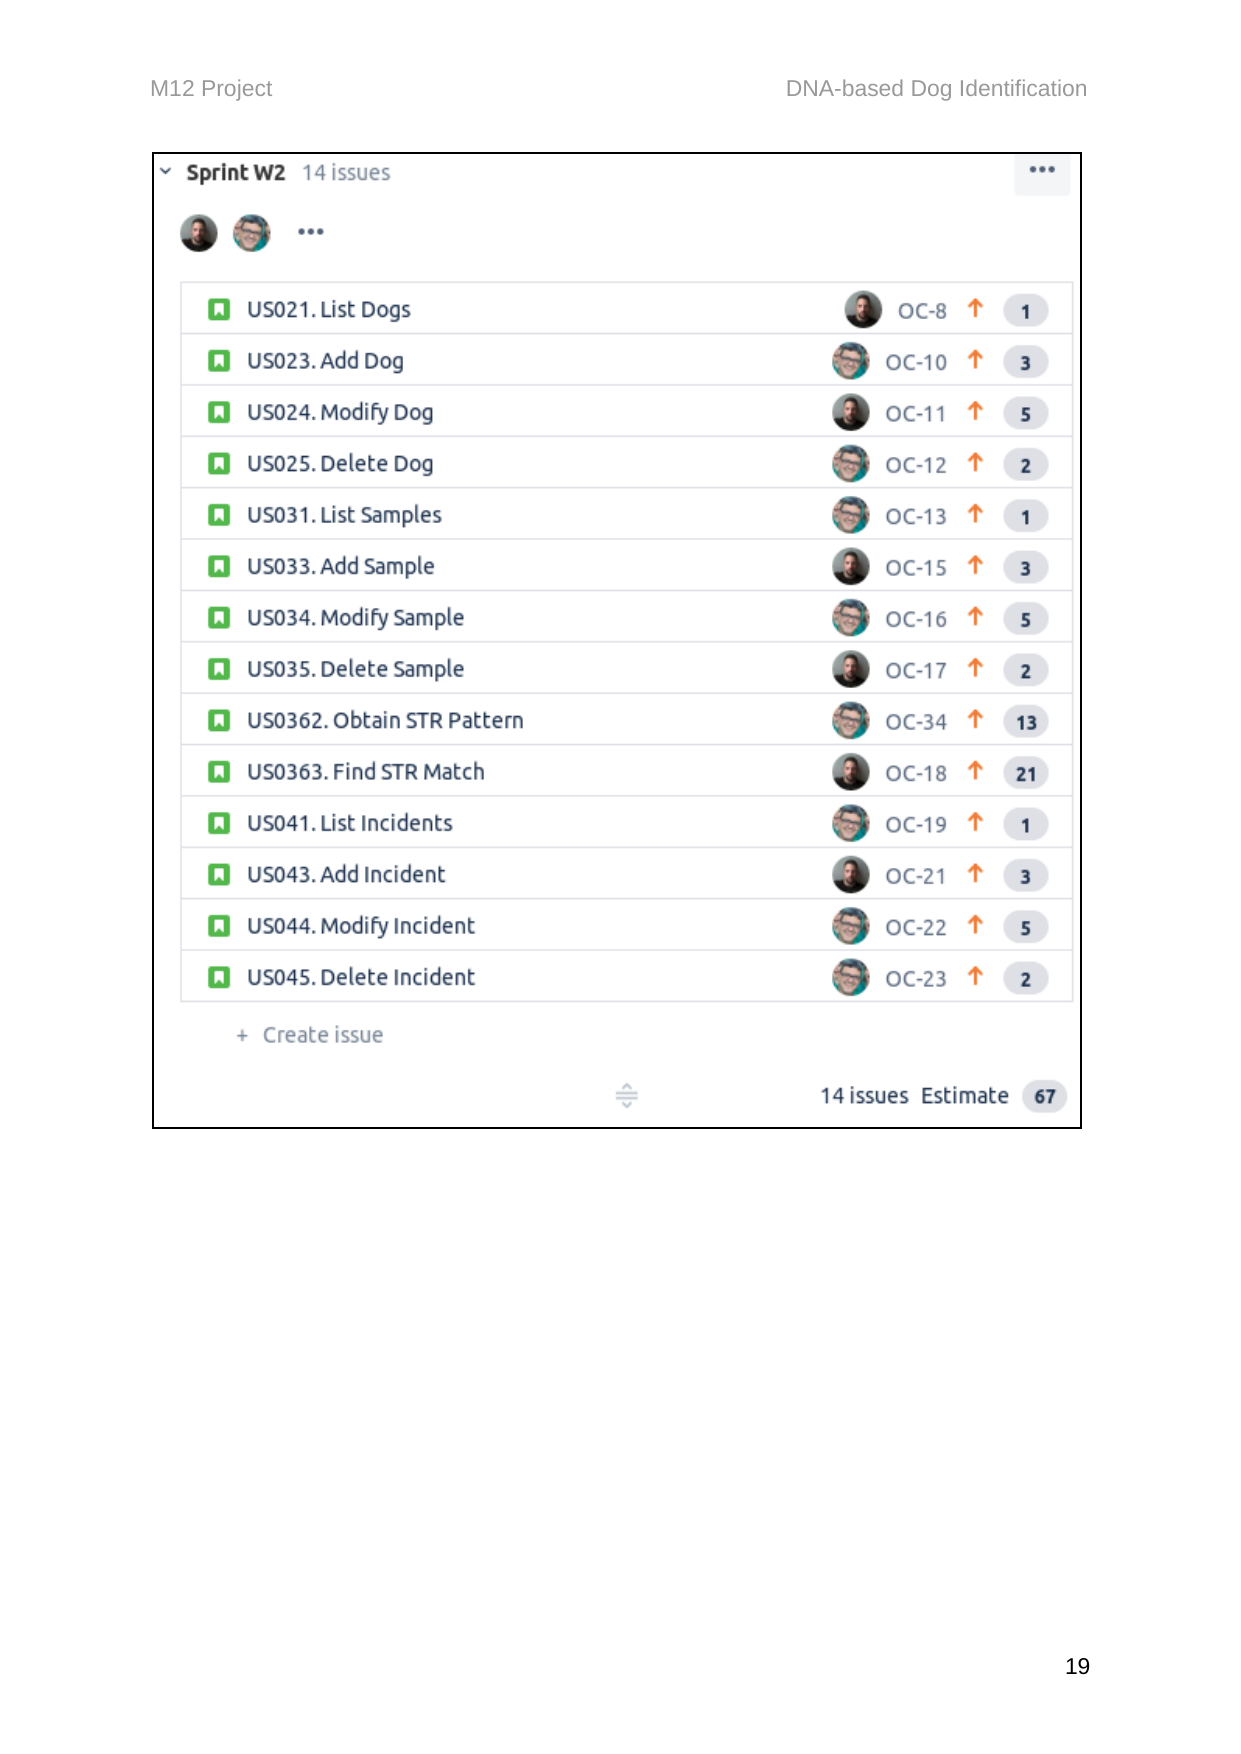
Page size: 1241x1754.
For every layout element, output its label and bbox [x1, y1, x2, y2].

picture [154, 154, 1080, 1127]
